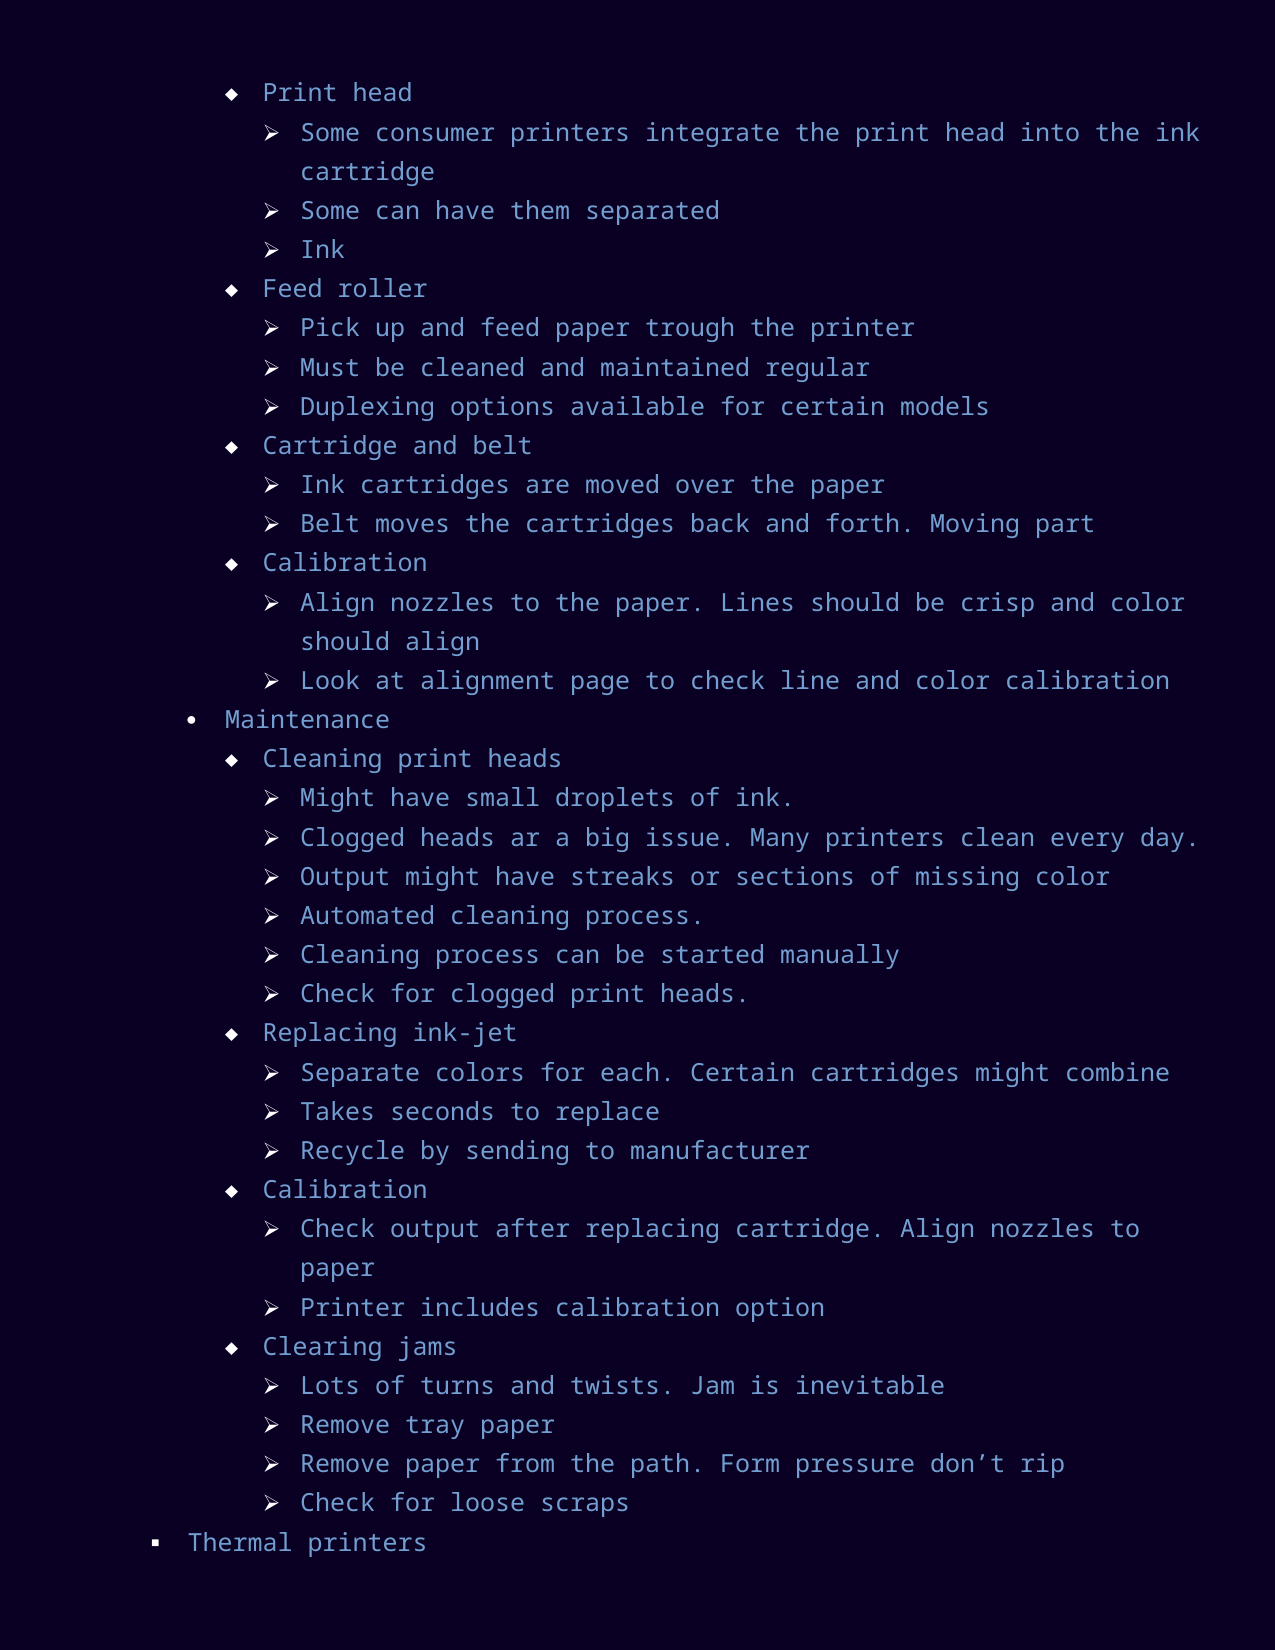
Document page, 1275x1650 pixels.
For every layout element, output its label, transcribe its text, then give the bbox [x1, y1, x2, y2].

list Thermal printers [150, 1524, 1200, 1558]
list Feed roller [225, 271, 1200, 305]
list Lots of turns and twists. Jam is inevitable [262, 1367, 1200, 1402]
list Remove paper from the path. Form pressure don’t rip [262, 1446, 1200, 1480]
list Recycle by sending to manufacturer [262, 1132, 1200, 1167]
list Maintenance [187, 702, 1200, 736]
list Cleaning process can be started manually [262, 937, 1200, 971]
list Check output after replacing cartridge. Align nozzles to paper [262, 1211, 1200, 1284]
list Ink cartridges are moved over the paper [262, 467, 1200, 501]
list Check for loose scraps [262, 1485, 1200, 1519]
list Clogged heads ar a big issue. Many printers clean every day. [262, 819, 1200, 853]
list Calibration [225, 1172, 1200, 1206]
list Automated cleaning process. [262, 897, 1200, 932]
list Calibration [225, 545, 1200, 579]
list Belt moves the cartridges back and forth. Moving part [262, 506, 1200, 540]
list Cartridge and belt [225, 427, 1200, 462]
list Separate colors for each. Certain cartridges might combine [262, 1054, 1200, 1088]
list Look at alignment page to check line and color calibration [262, 662, 1200, 697]
list Must be cleaned and maintained regular [262, 349, 1200, 383]
list Remove tray paper [262, 1407, 1200, 1441]
list Cleaning print heads [225, 741, 1200, 775]
list Pick up and feed paper trough the printer [262, 310, 1200, 344]
list Duplexing options available for certain models [262, 388, 1200, 422]
list Some consumer printers integrate the print head into the ink cartridge [262, 114, 1200, 187]
list Replacing ink-jet [225, 1015, 1200, 1049]
list Check for clogged print heads. [262, 976, 1200, 1010]
list Clearing jams [225, 1328, 1200, 1362]
list Print head [225, 75, 1200, 109]
list Align nozzles to the paper. Lines should be crisp and color should align [262, 584, 1200, 657]
list Might have small droplets of ink. [262, 780, 1200, 814]
list Ink [262, 232, 1200, 266]
list Takes seconds to replace [262, 1093, 1200, 1127]
list Output might have streaks or sections of missing color [262, 858, 1200, 892]
list Some can have them separated [262, 192, 1200, 227]
list Printer includes calibration option [262, 1289, 1200, 1323]
